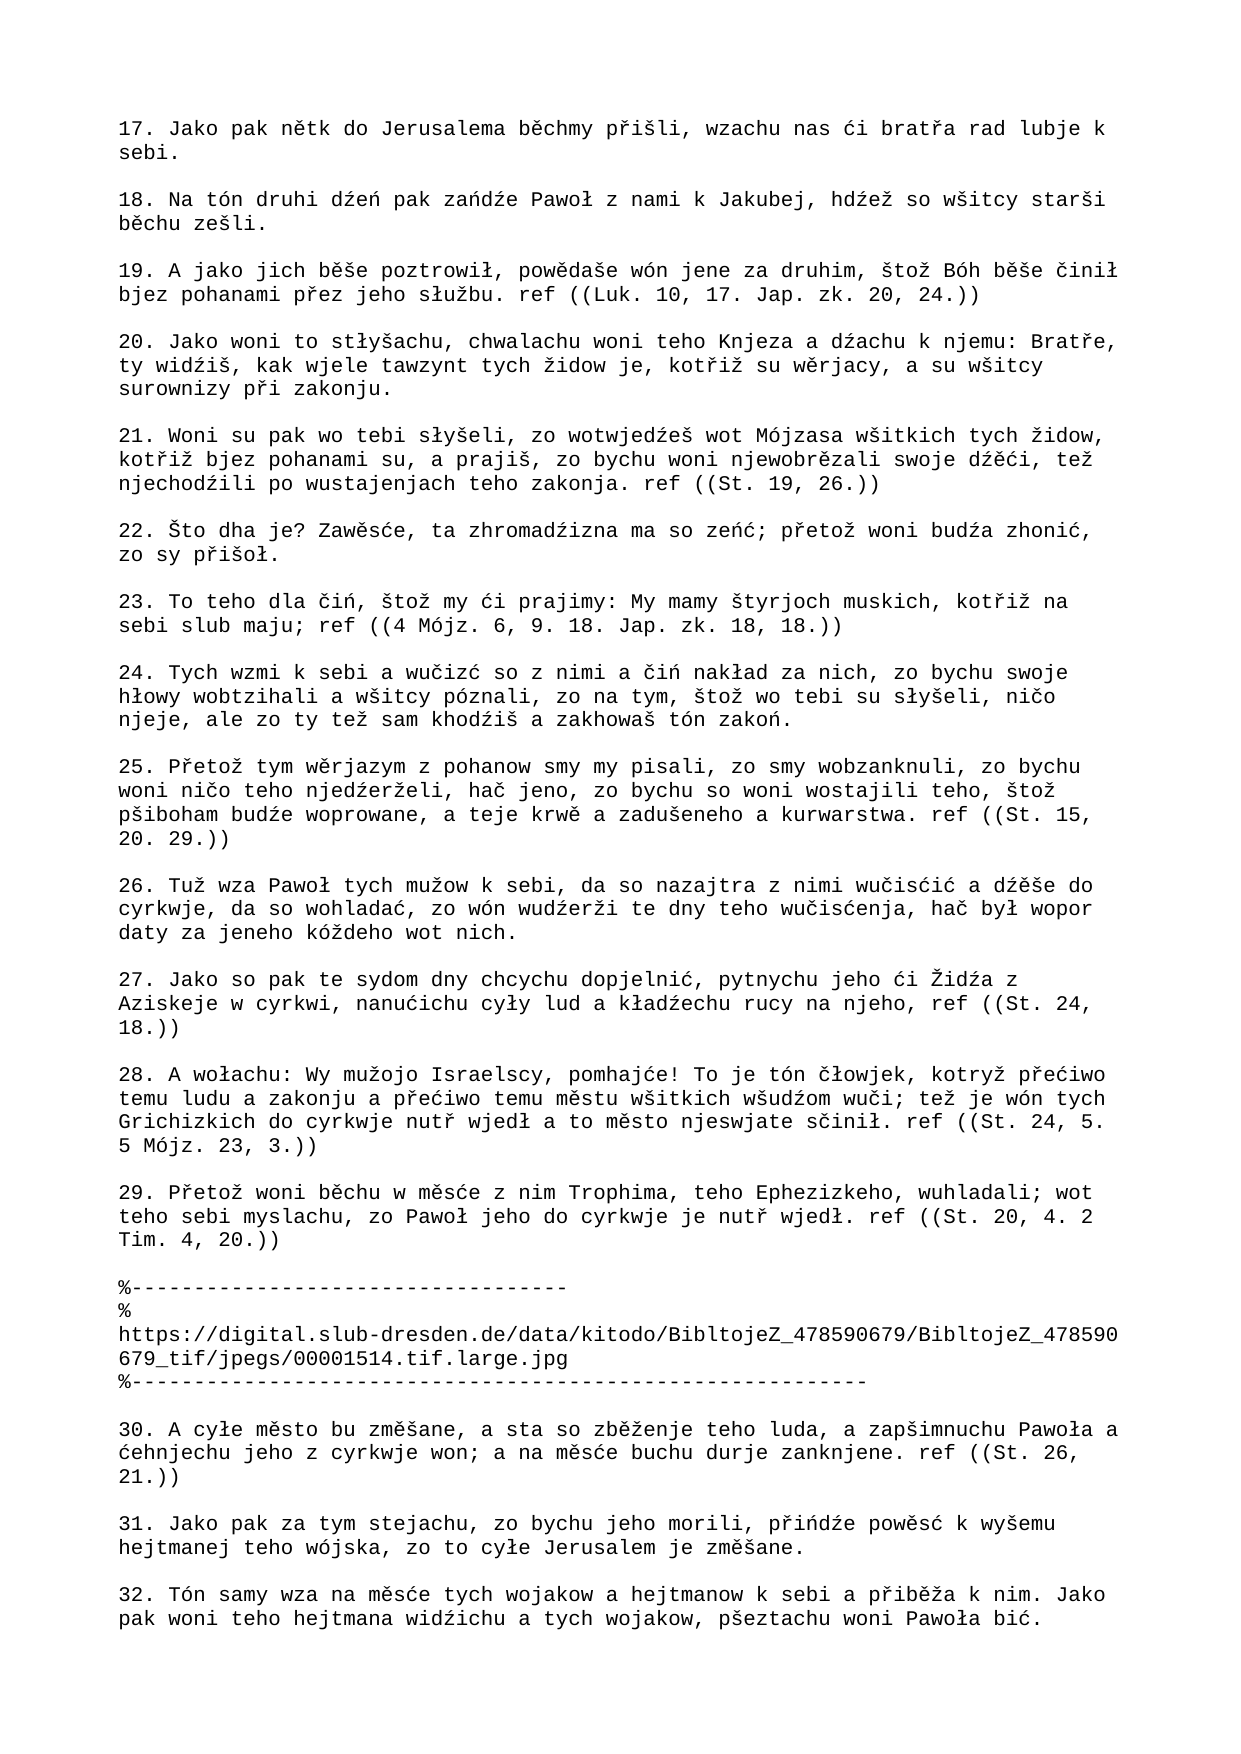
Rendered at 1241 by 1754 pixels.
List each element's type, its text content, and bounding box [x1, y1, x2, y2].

text 25. Přetož tym wěrjazym z pohanow smy my pisali, zo smy wobzanknuli, zo bychu woni ničo teho njedźerželi, hač jeno, zo bychu so woni wostajili teho, štož pšiboham budźe woprowane, a teje krwě a zadušeneho a kurwarstwa. ref ((St. 15, 20. 29.)) [118, 757, 1122, 851]
text 21. Woni su pak wo tebi słyšeli, zo wotwjedźeš wot Mójzasa wšitkich tych židow, kotřiž bjez pohanami su, a prajiš, zo bychu woni njewobrězali swoje dźěći, tež njechodźili po wustajenjach teho zakonja. ref ((St. 19, 26.)) [118, 426, 1122, 496]
text 28. A wołachu: Wy mužojo Israelscy, pomhajće! To je tón čłowjek, kotryž přećiwo temu ludu a zakonju a přećiwo temu městu wšitkich wšudźom wuči; tež je wón tych Grichizkich do cyrkwje nutř wjedł a to město njeswjate sčinił. ref ((St. 24, 5. 5 Mójz. 23, 3.)) [118, 1064, 1122, 1158]
text % https://digital.slub-dresden.de/data/kitodo/BibltojeZ_478590679/BibltojeZ_478590679_tif/jpegs/00001514.tif.large.jpg [118, 1300, 1122, 1371]
text 32. Tón samy wza na měsće tych wojakow a hejtmanow k sebi a přiběža k nim. Jako pak woni teho hejtmana widźichu a tych wojakow, pšeztachu woni Pawoła bić. [118, 1584, 1122, 1631]
text 18. Na tón druhi dźeń pak zańdźe Pawoł z nami k Jakubej, hdźež so wšitcy starši běchu zešli. [118, 189, 1122, 236]
text 24. Tych wzmi k sebi a wučizć so z nimi a čiń nakład za nich, zo bychu swoje hłowy wobtzihali a wšitcy póznali, zo na tym, štož wo tebi su słyšeli, ničo njeje, ale zo ty tež sam khodźiš a zakhowaš tón zakoń. [118, 662, 1122, 733]
text %----------------------------------- [118, 1277, 1122, 1300]
text 23. To teho dla čiń, štož my ći prajimy: My mamy štyrjoch muskich, kotřiž na sebi slub maju; ref ((4 Mójz. 6, 9. 18. Jap. zk. 18, 18.)) [118, 591, 1122, 638]
text 30. A cyłe město bu změšane, a sta so zběženje teho luda, a zapšimnuchu Pawoła a ćehnjechu jeho z cyrkwje won; a na měsće buchu durje zanknjene. ref ((St. 26, 21.)) [118, 1419, 1122, 1489]
text 29. Přetož woni běchu w měsće z nim Trophima, teho Ephezizkeho, wuhladali; wot teho sebi myslachu, zo Pawoł jeho do cyrkwje je nutř wjedł. ref ((St. 20, 4. 2 Tim. 4, 20.)) [118, 1182, 1122, 1253]
text 17. Jako pak nětk do Jerusalema běchmy přišli, wzachu nas ći bratřa rad lubje k sebi. [118, 118, 1122, 165]
text 20. Jako woni to stłyšachu, chwalachu woni teho Knjeza a dźachu k njemu: Bratře, ty widźiš, kak wjele tawzynt tych židow je, kotřiž su wěrjacy, a su wšitcy surownizy při zakonju. [118, 331, 1122, 402]
text 19. A jako jich běše poztrowił, powědaše wón jene za druhim, štož Bóh běše činił bjez pohanami přez jeho słužbu. ref ((Luk. 10, 17. Jap. zk. 20, 24.)) [118, 260, 1122, 307]
text 26. Tuž wza Pawoł tych mužow k sebi, da so nazajtra z nimi wučisćić a dźěše do cyrkwje, da so wohladać, zo wón wudźerži te dny teho wučisćenja, hač był wopor daty za jeneho kóždeho wot nich. [118, 875, 1122, 946]
text 22. Što dha je? Zawěsće, ta zhromadźizna ma so zeńć; přetož woni budźa zhonić, zo sy přišoł. [118, 520, 1122, 567]
text 27. Jako so pak te sydom dny chcychu dopjelnić, pytnychu jeho ći Židźa z Aziskeje w cyrkwi, nanućichu cyły lud a kładźechu rucy na njeho, ref ((St. 24, 18.)) [118, 969, 1122, 1040]
text 31. Jako pak za tym stejachu, zo bychu jeho morili, přińdźe powěsć k wyšemu hejtmanej teho wójska, zo to cyłe Jerusalem je změšane. [118, 1513, 1122, 1561]
text %----------------------------------------------------------- [118, 1371, 1122, 1395]
